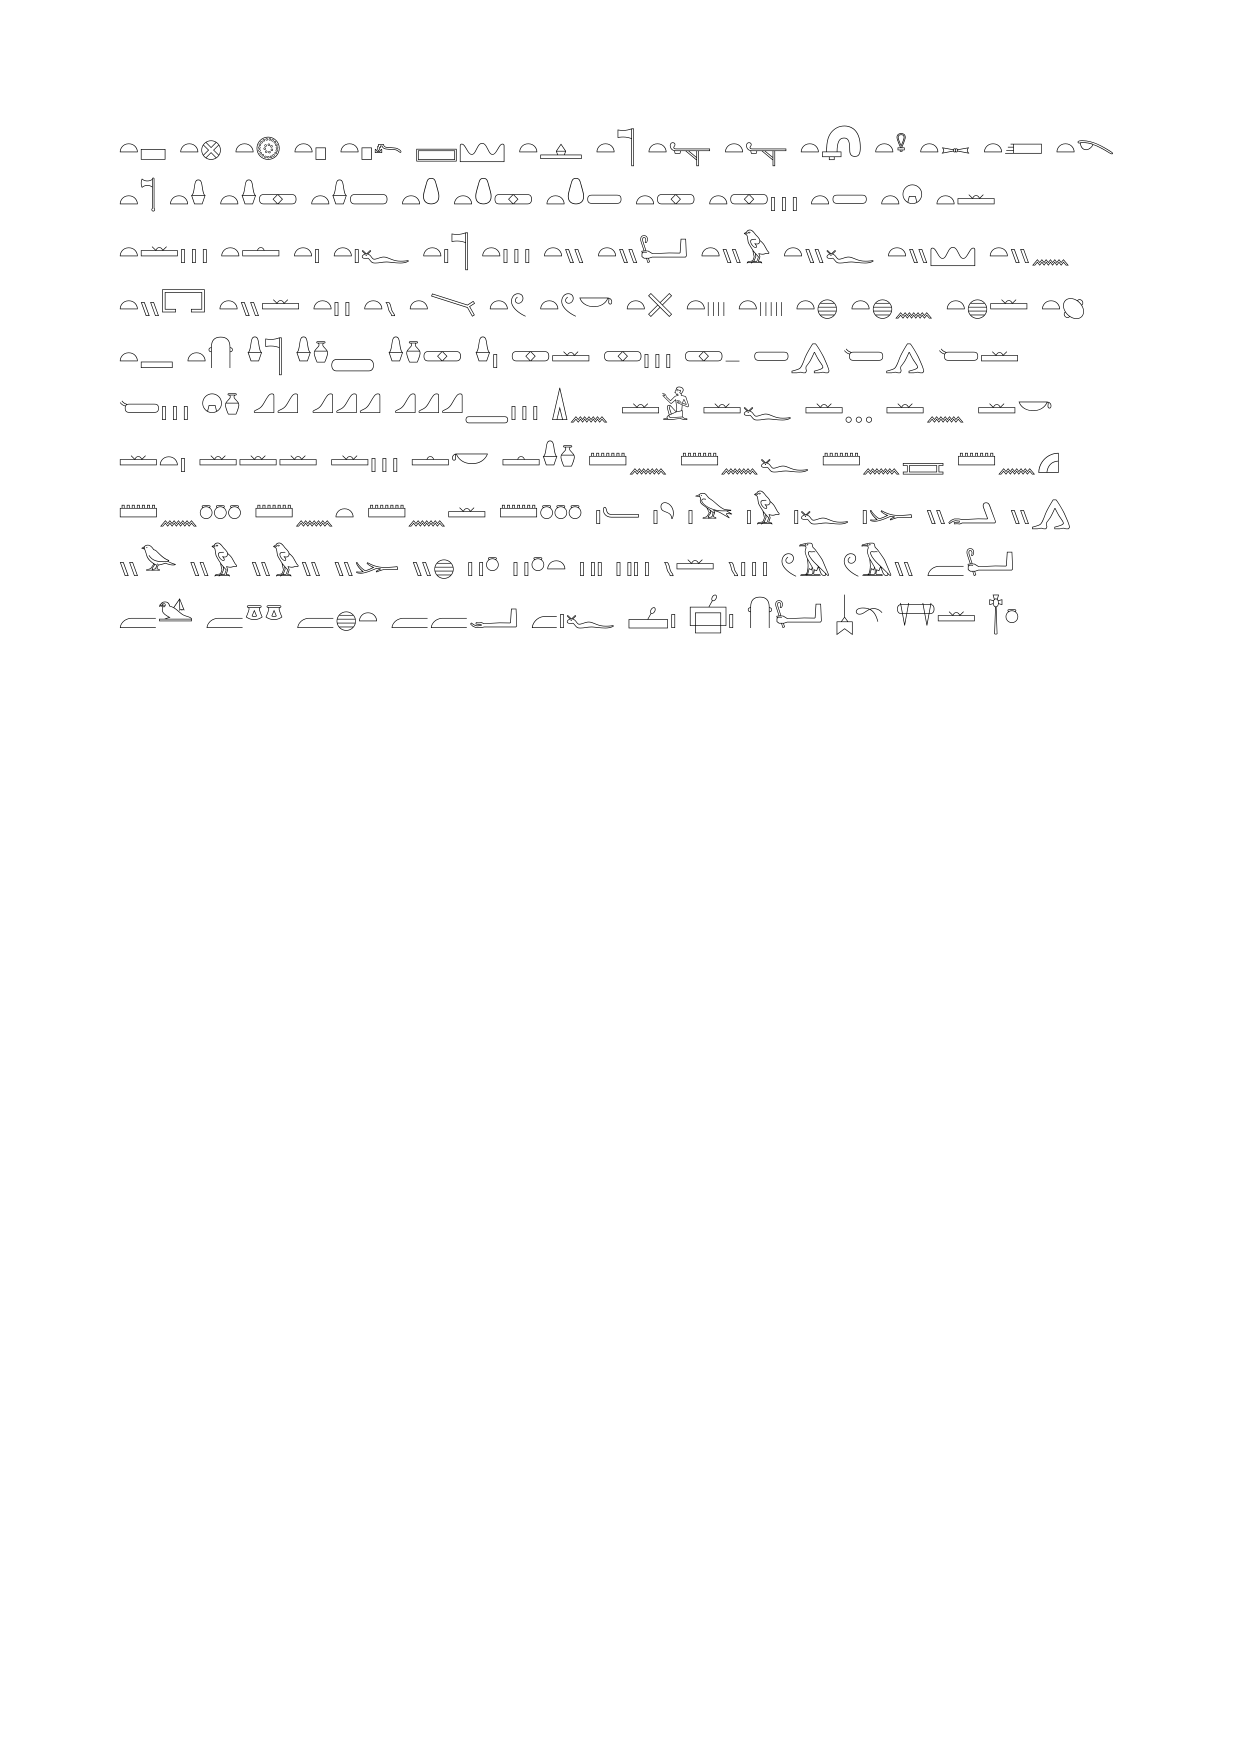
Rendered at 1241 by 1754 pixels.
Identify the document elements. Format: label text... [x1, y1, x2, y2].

text 𓏏𓊌 𓏏𓊖 𓏏𓊗 𓏏𓊪 𓏏𓊪𓍉 𓈙𓈉 𓏏𓊵 𓏏𓊹 𓏏𓊾 𓏏𓊾 𓏏𓋨 𓏏𓋩 𓏏𓋭 𓏏𓋷 𓏏𓌎 𓏏𓌏 𓏏𓏐 𓏏𓏐𓏒 𓏏𓏐𓏳 𓏏𓏑 𓏏𓏑𓏒 𓏏𓏑𓏔 𓏏𓏒 𓏏𓏒𓏥 𓏏𓏔 𓏏𓏖 𓏏𓏛 𓏏𓏛𓏥 𓏏𓏝 𓏏𓏤 𓏏𓏤𓆑 𓏏𓏤𓊹 𓏏𓏥 𓏏𓏭 𓏏𓏭𓂡 𓏏𓏭𓅱 𓏏𓏭𓆑 𓏏𓏭𓈉 𓏏𓏭𓈖 𓏏𓏭𓉐 𓏏𓏭𓏛 𓏏𓏮 𓏏𓏯 𓏏𓏱 𓏏𓏲 𓏏𓏲𓎡 𓏏𓏴 𓏏𓏽 𓏏𓐃 𓏏𓐍 𓏏𓐍𓈖 𓏏𓐍𓏛 𓏏𓐎 𓏏𓐚 𓏏𓐡 𓏐𓊹 𓏐𓏊𓈀 𓏐𓏊𓏒 𓏐𓏤 𓏒𓏛 𓏒𓏥 𓏒𓐄 𓏔𓂻 𓏕𓂻 𓏕𓏛 𓏕𓏥 𓏖𓏊 𓏘𓏘 𓏘𓏘𓏘 𓏘𓏘𓏘𓇿𓏥 𓏙𓈖 𓏛𓀀 𓏛𓆑 𓏛𓈓 𓏛𓈖 𓏛𓎡 𓏛𓏏𓏤 𓏛𓏛𓏛 𓏛𓏥 𓏝𓎢 𓏝𓏐𓏊 𓏠𓈖 𓏠𓈖𓆑 𓏠𓈖𓈘 𓏠𓈖𓊒 𓏠𓈖𓏍 𓏠𓈖𓏏 𓏠𓈖𓏛 𓏠𓏍 𓏤𓄑 𓏤𓄹 𓏤𓅨 𓏤𓅱 𓏤𓆑 𓏤𓆱 𓏭𓂢 𓏭𓂻 𓏭𓅪 𓏭𓅱 𓏭𓅱𓏭 𓏭𓆱 𓏭𓐍 𓏮𓏌 𓏮𓏌𓏏 𓏮𓏤 𓏮𓏮 𓏯𓏛 𓏯𓏥 𓏲𓄿 𓏲𓄿𓏭 𓐝𓂡 𓐝𓅎 𓐝𓎼𓎼 𓐝𓐍𓏏 𓐝𓐝𓂝 𓐞𓏤𓆑 𓐟𓏤 𓐠𓏤 𓐡𓂡 𓐣𓍼 𓐥𓏛 𓐩𓏌 [118, 118, 1122, 639]
